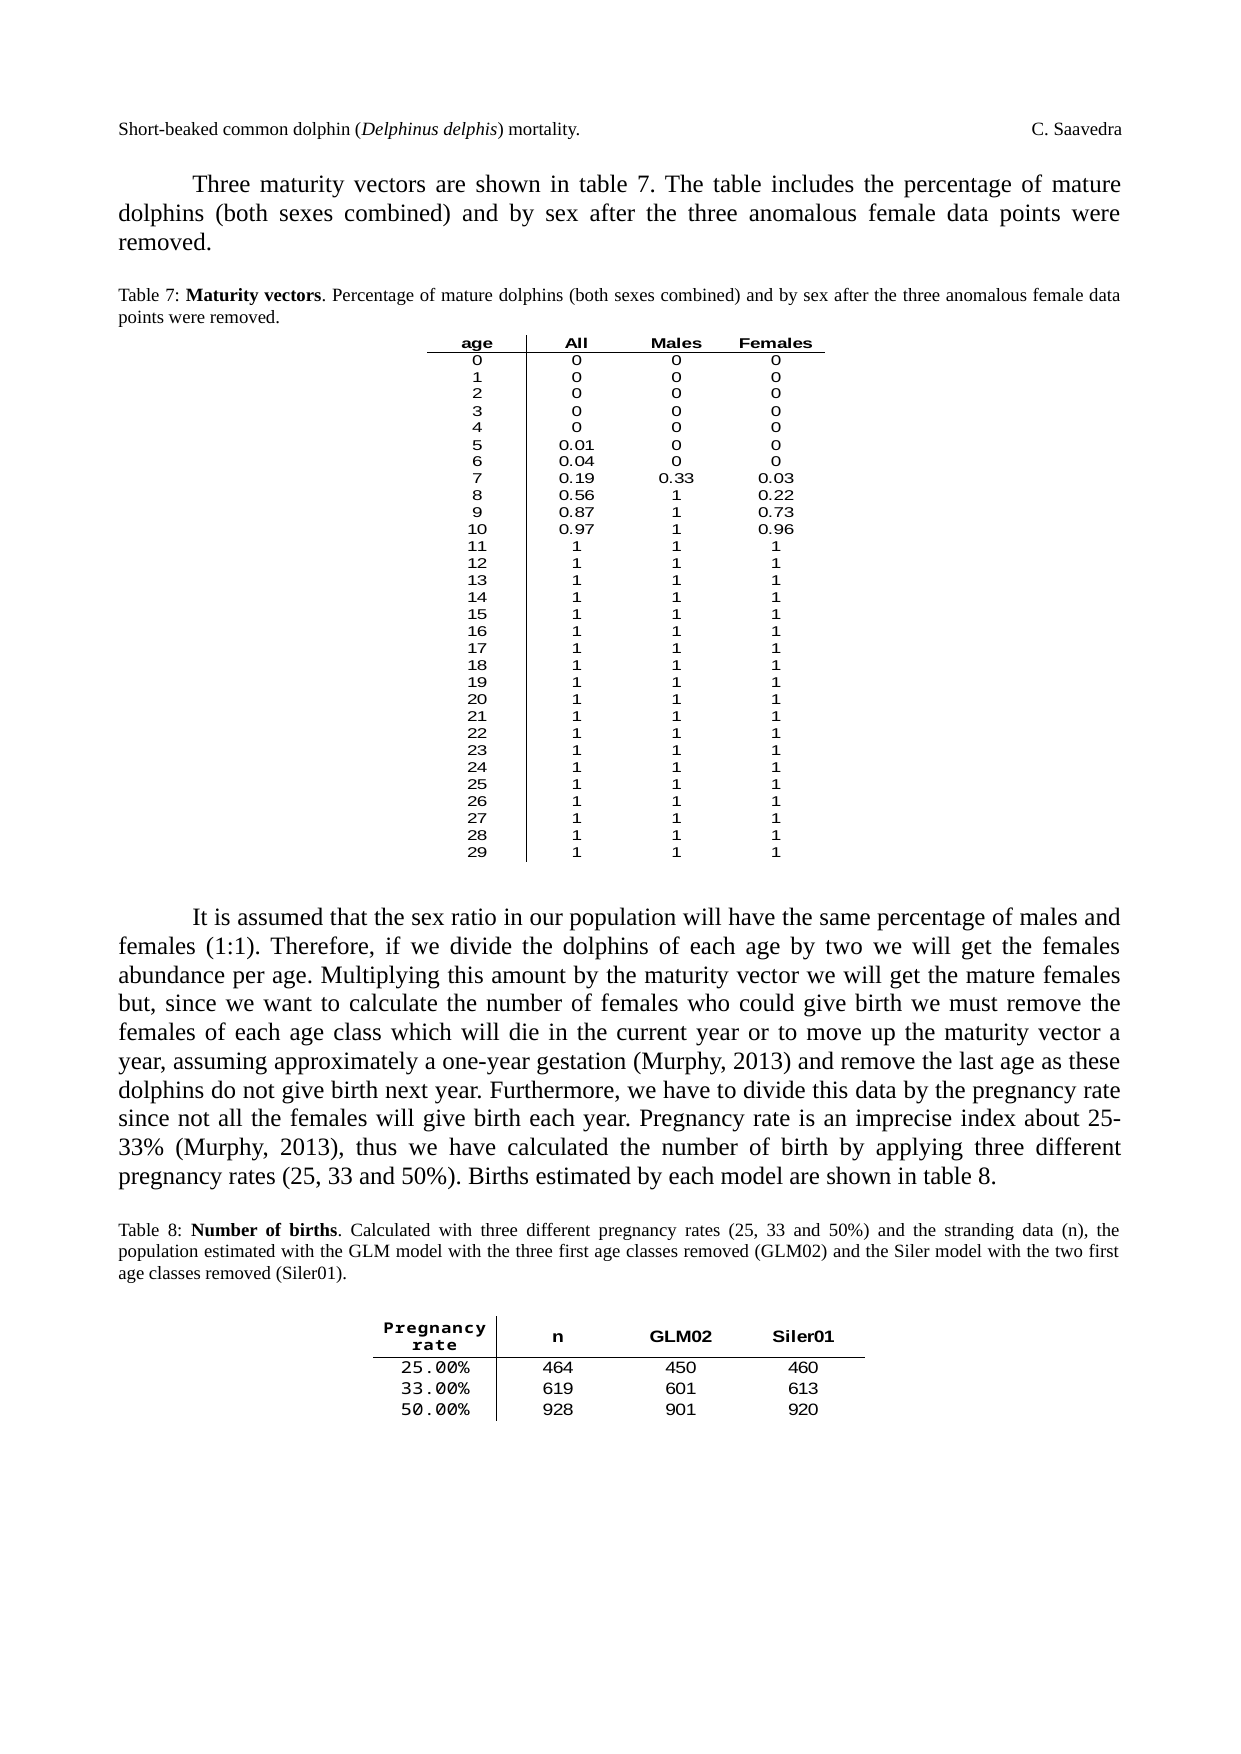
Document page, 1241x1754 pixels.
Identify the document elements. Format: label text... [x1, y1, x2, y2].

text Table 7: Maturity vectors. Percentage of mature dolphins (both sexes combined) and by sex after the three anomalous female data points were removed. [118, 284, 1122, 327]
text It is assumed that the sex ratio in our population will have the same percentage of males and females (1:1). Therefore, if we divide the dolphins of each age by two we will get the females abundance per age. Multiplying this amount by the maturity vector we will get the mature females but, since we want to calculate the number of females who could give birth we must remove the females of each age class which will die in the current year or to move up the maturity vector a year, assuming approximately a one-year gestation (Murphy, 2013) and remove the last age as these dolphins do not give birth next year. Furthermore, we have to divide this data by the pregnancy rate since not all the females will give birth each year. Pregnancy rate is an imprecise index about 25-33% (Murphy, 2013), thus we have calculated the number of birth by applying three different pregnancy rates (25, 33 and 50%). Births estimated by each model are shown in table 8. [118, 902, 1122, 1190]
text Three maturity vectors are shown in table 7. The table includes the percentage of mature dolphins (both sexes combined) and by sex after the three anomalous female data points were removed. [118, 169, 1122, 255]
text Table 8: Number of births. Calculated with three different pregnancy rates (25, 33 and 50%) and the stranding data (n), the population estimated with the GLM model with the three first age classes removed (GLM02) and the Siler model with the two first age classes removed (Siler01). [118, 1218, 1122, 1283]
